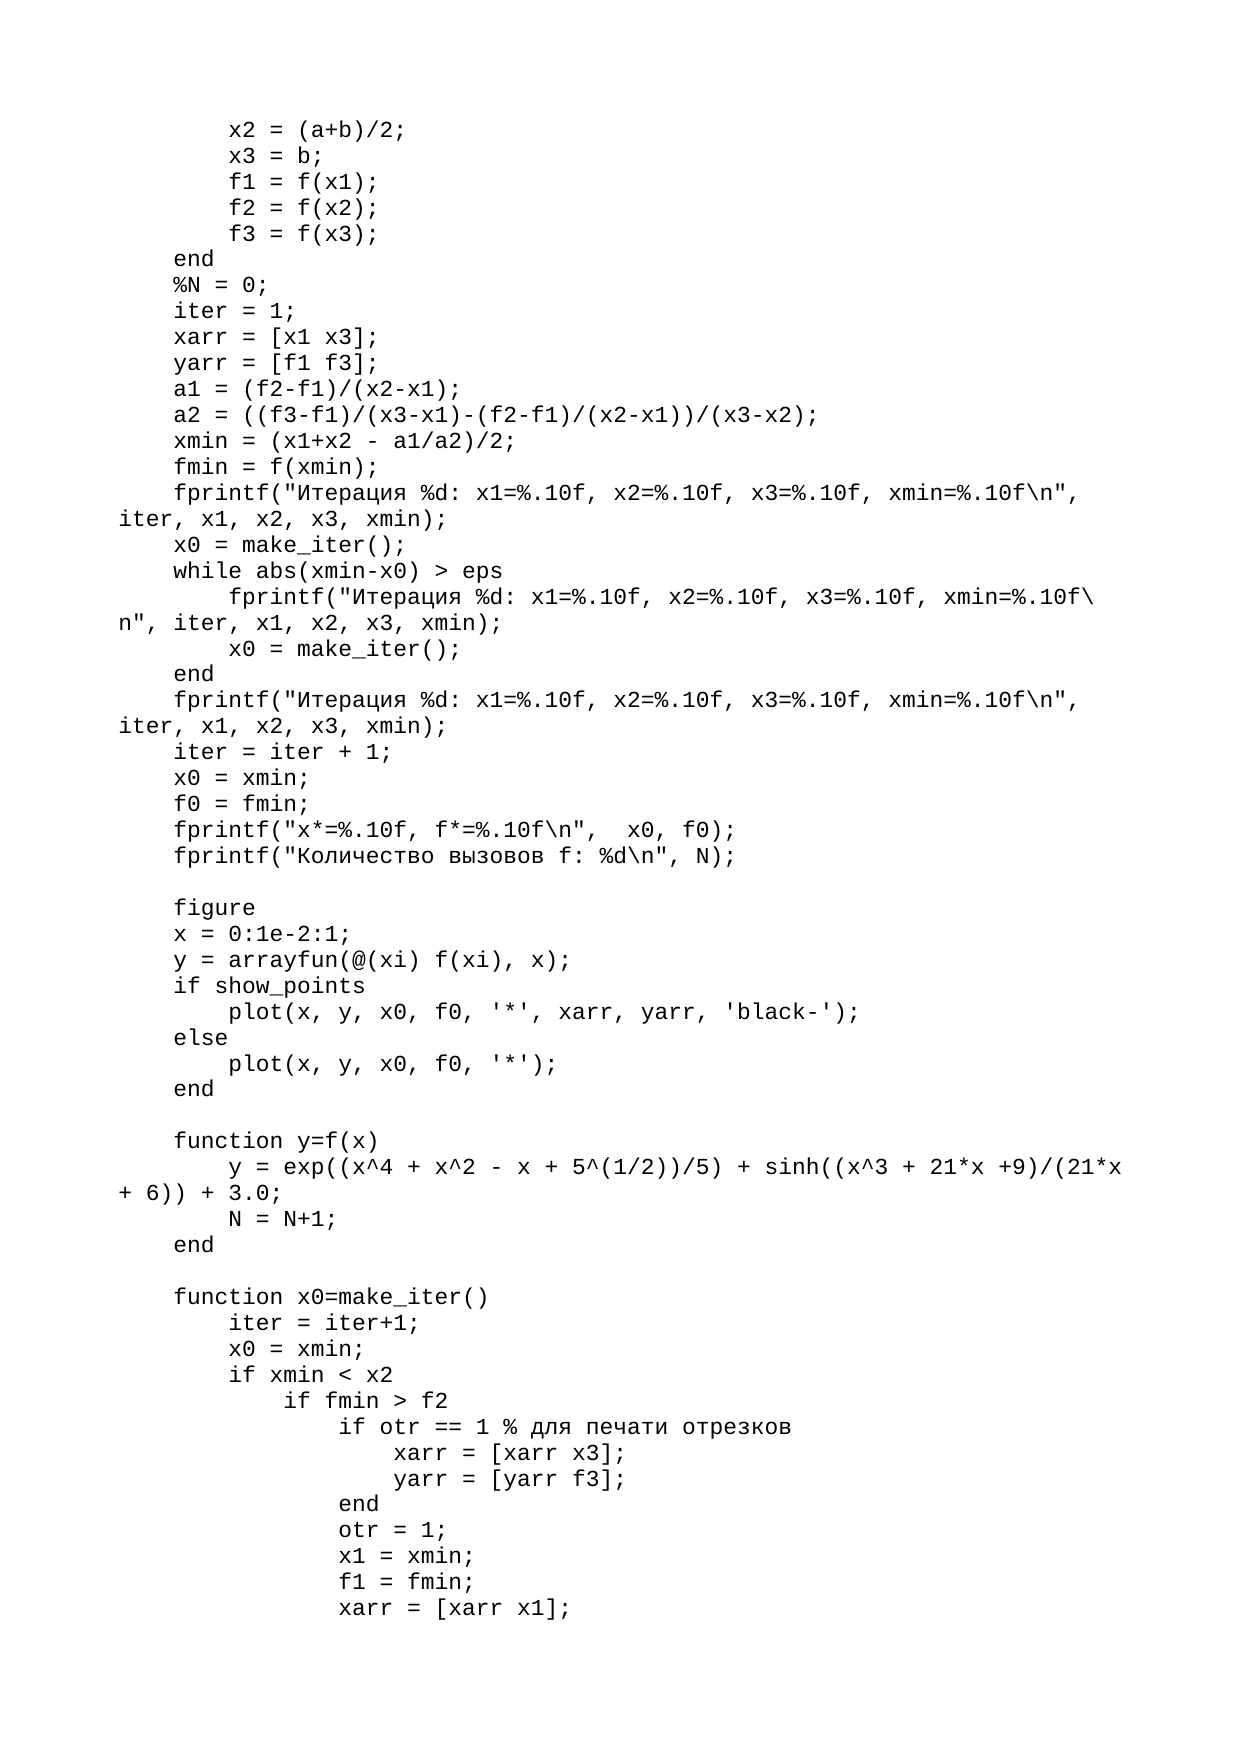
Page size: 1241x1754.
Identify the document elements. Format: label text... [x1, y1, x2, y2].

text xmin = (x1+x2 - a1/a2)/2; [118, 429, 1122, 455]
text end [118, 1078, 1122, 1104]
text y = exp((x^4 + x^2 - x + 5^(1/2))/5) + sinh((x^3 + 21*x +9)/(21*x + 6)) + 3.0; [118, 1156, 1122, 1207]
text %N = 0; [118, 274, 1122, 300]
text iter = iter+1; [118, 1311, 1122, 1337]
text plot(x, y, x0, f0, '*', xarr, yarr, 'black-'); [118, 1000, 1122, 1026]
text end [118, 248, 1122, 274]
text f1 = f(x1); [118, 170, 1122, 196]
text x0 = make_iter(); [118, 637, 1122, 663]
text x0 = xmin; [118, 767, 1122, 792]
text end [118, 1493, 1122, 1519]
text if otr == 1 % для печати отрезков [118, 1415, 1122, 1441]
text f0 = fmin; [118, 792, 1122, 818]
text fprintf("Итерация %d: x1=%.10f, x2=%.10f, x3=%.10f, xmin=%.10f\n", iter, x1, x2, x3, xmin); [118, 585, 1122, 637]
text f3 = f(x3); [118, 222, 1122, 248]
text function x0=make_iter() [118, 1285, 1122, 1311]
text f2 = f(x2); [118, 196, 1122, 222]
text yarr = [yarr f3]; [118, 1467, 1122, 1493]
text if xmin < x2 [118, 1363, 1122, 1389]
text otr = 1; [118, 1519, 1122, 1545]
text a1 = (f2-f1)/(x2-x1); [118, 377, 1122, 403]
text else [118, 1026, 1122, 1052]
text iter = iter + 1; [118, 741, 1122, 767]
text fprintf("Количество вызовов f: %d\n", N); [118, 844, 1122, 870]
text a2 = ((f3-f1)/(x3-x1)-(f2-f1)/(x2-x1))/(x3-x2); [118, 403, 1122, 429]
text if fmin > f2 [118, 1389, 1122, 1415]
text fprintf("Итерация %d: x1=%.10f, x2=%.10f, x3=%.10f, xmin=%.10f\n", iter, x1, x2, x3, xmin); [118, 689, 1122, 741]
text xarr = [x1 x3]; [118, 326, 1122, 352]
text N = N+1; [118, 1207, 1122, 1233]
text end [118, 1233, 1122, 1259]
text while abs(xmin-x0) > eps [118, 559, 1122, 585]
text y = arrayfun(@(xi) f(xi), x); [118, 948, 1122, 974]
text yarr = [f1 f3]; [118, 352, 1122, 377]
text f1 = fmin; [118, 1571, 1122, 1597]
text x3 = b; [118, 144, 1122, 170]
text x0 = xmin; [118, 1337, 1122, 1363]
text fprintf("x*=%.10f, f*=%.10f\n", x0, f0); [118, 818, 1122, 844]
text x1 = xmin; [118, 1545, 1122, 1571]
text end [118, 663, 1122, 689]
text plot(x, y, x0, f0, '*'); [118, 1052, 1122, 1078]
text x = 0:1e-2:1; [118, 922, 1122, 948]
text function y=f(x) [118, 1130, 1122, 1156]
text iter = 1; [118, 300, 1122, 326]
text xarr = [xarr x3]; [118, 1441, 1122, 1467]
text if show_points [118, 974, 1122, 1000]
text xarr = [xarr x1]; [118, 1597, 1122, 1622]
text fprintf("Итерация %d: x1=%.10f, x2=%.10f, x3=%.10f, xmin=%.10f\n", iter, x1, x2, x3, xmin); [118, 481, 1122, 533]
text x2 = (a+b)/2; [118, 118, 1122, 144]
text figure [118, 896, 1122, 922]
text fmin = f(xmin); [118, 455, 1122, 481]
text x0 = make_iter(); [118, 533, 1122, 559]
